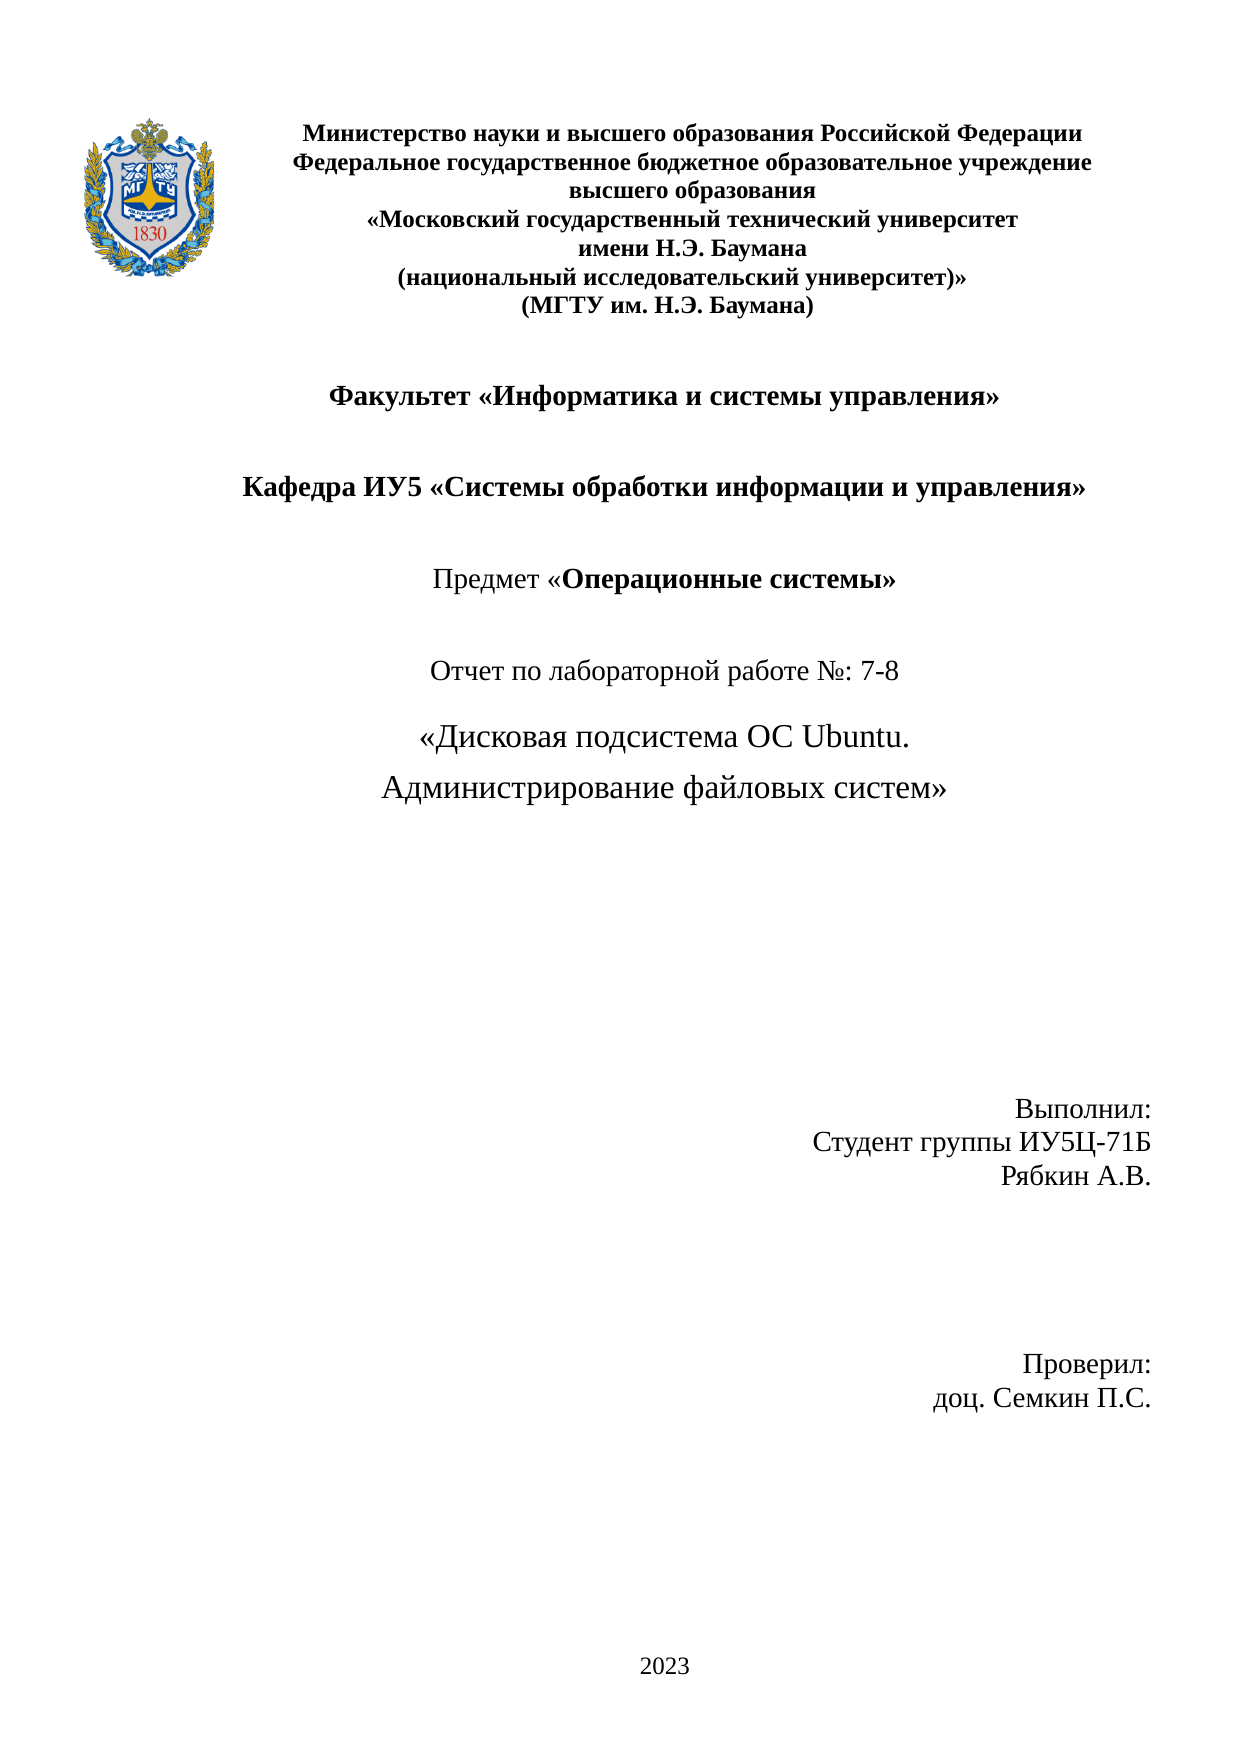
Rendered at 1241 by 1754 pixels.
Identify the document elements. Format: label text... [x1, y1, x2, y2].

text Рябкин А.В. [177, 1158, 1152, 1192]
text Министерство науки и высшего образования Российской Федерации [177, 118, 1152, 147]
text Отчет по лабораторной работе №: 7-8 [177, 653, 1152, 687]
text Администрирование файловых систем» [177, 767, 1152, 805]
text (национальный исследовательский университет)» [177, 262, 1152, 291]
text Студент группы ИУ5Ц-71Б [177, 1124, 1152, 1158]
text Проверил: [177, 1346, 1152, 1380]
text Факультет «Информатика и системы управления» [177, 378, 1152, 411]
text имени Н.Э. Баумана [177, 233, 1152, 262]
text «Московский государственный технический университет [177, 204, 1152, 233]
text (МГТУ им. Н.Э. Баумана) [177, 291, 1152, 319]
text Предмет «Операционные системы» [177, 561, 1152, 595]
text «Дисковая подсистема ОС Ubuntu. [177, 716, 1152, 754]
text доц. Семкин П.С. [177, 1380, 1152, 1413]
text Кафедра ИУ5 «Системы обработки информации и управления» [177, 469, 1152, 503]
text Федеральное государственное бюджетное образовательное учреждение [177, 147, 1152, 176]
text Выполнил: [177, 1091, 1152, 1124]
text высшего образования [177, 176, 1152, 204]
